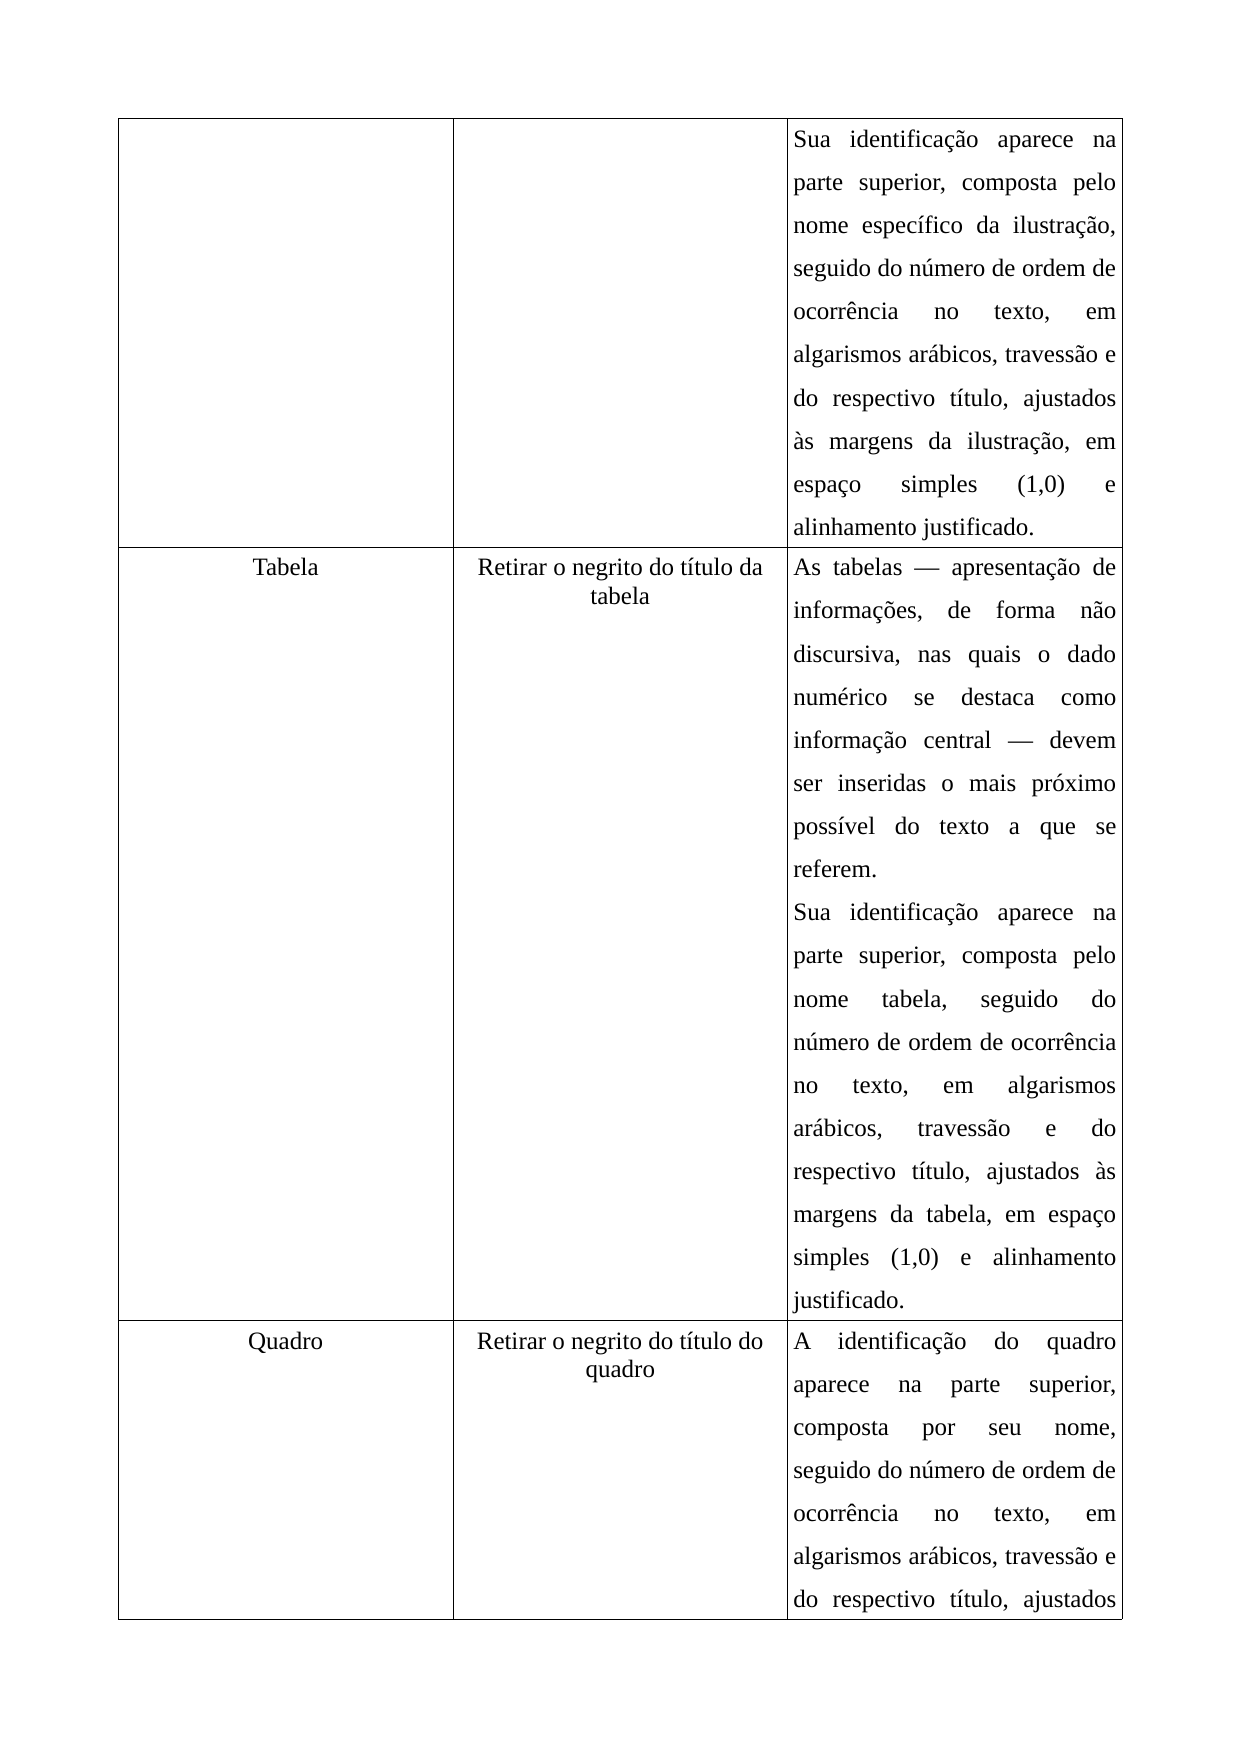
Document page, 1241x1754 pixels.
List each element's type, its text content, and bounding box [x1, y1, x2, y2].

table_cell Tabela [119, 548, 453, 1320]
table_cell A identificação do quadro aparece na parte superior, composta por seu nome, seguido do número de ordem de ocorrência no texto, em algarismos arábicos, travessão e do respectivo título, ajustados [788, 1321, 1122, 1619]
table_cell Sua identificação aparece na parte superior, composta pelo nome específico da ilustração, seguido do número de ordem de ocorrência no texto, em algarismos arábicos, travessão e do respectivo título, ajustados às margens da ilustração, em espaço simples (1,0) e alinhamento justificado. [788, 119, 1122, 547]
table_cell As tabelas — apresentação de informações, de forma não discursiva, nas quais o dado numérico se destaca como informação central — devem ser inseridas o mais próximo possível do texto a que se referem. Sua identificação aparece na parte superior, composta pelo nome tabela, seguido do número de ordem de ocorrência no texto, em algarismos arábicos, travessão e do respectivo título, ajustados às margens da tabela, em espaço simples (1,0) e alinhamento justificado. [788, 548, 1122, 1320]
table_cell [119, 119, 453, 547]
table_cell Quadro [119, 1321, 453, 1619]
table_cell Retirar o negrito do título da tabela [454, 548, 787, 1320]
table_cell [454, 119, 787, 547]
table_cell Retirar o negrito do título do quadro [454, 1321, 787, 1619]
